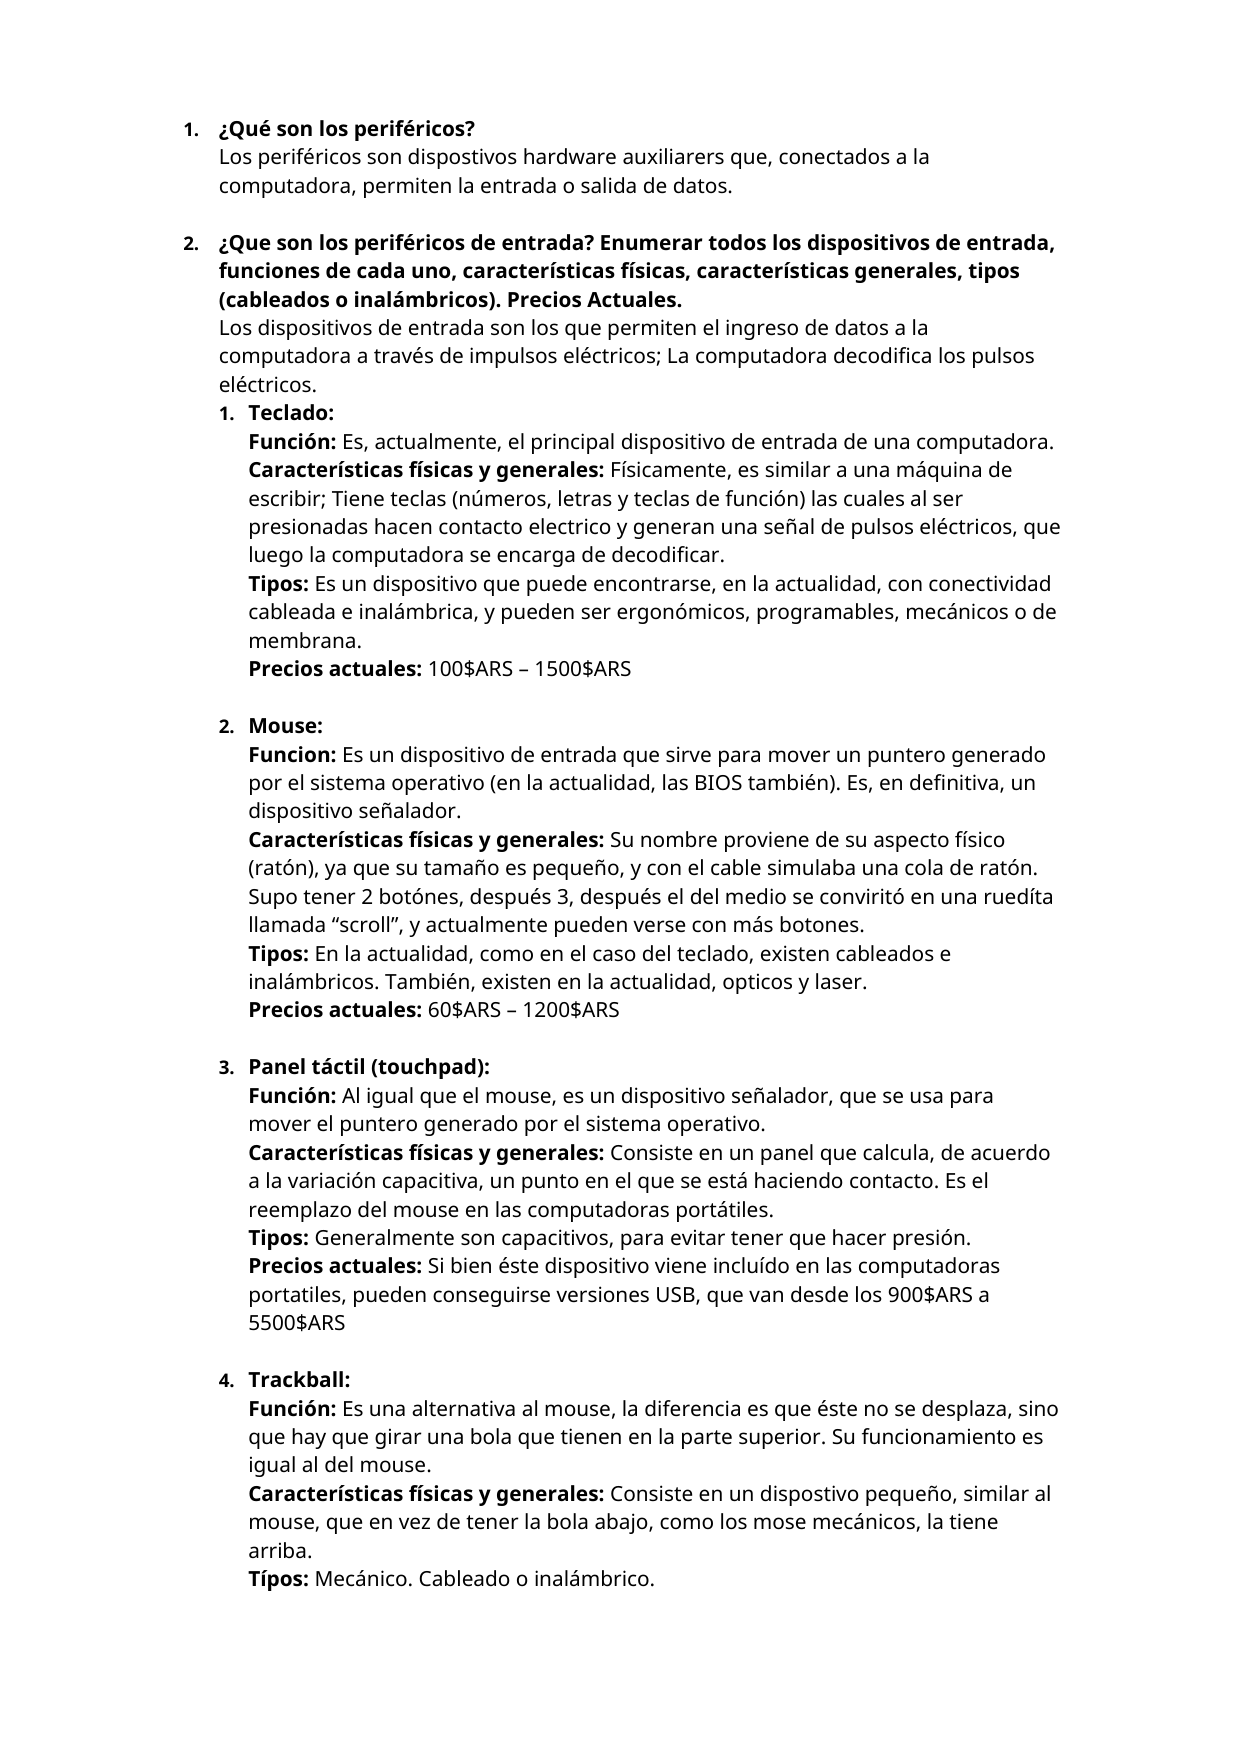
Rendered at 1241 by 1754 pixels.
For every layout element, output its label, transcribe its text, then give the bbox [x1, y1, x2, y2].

list ¿Que son los periféricos de entrada? Enumerar todos los dispositivos de entrada, funciones de cada uno, características físicas, características generales, tipos (cableados o inalámbricos). Precios Actuales. Los dispositivos de entrada son los que permiten el ingreso de datos a la computadora a través de impulsos eléctricos; La computadora decodifica los pulsos eléctricos. [183, 228, 1063, 398]
list Trackball: Función: Es una alternativa al mouse, la diferencia es que éste no se desplaza, sino que hay que girar una bola que tienen en la parte superior. Su funcionamiento es igual al del mouse. Características físicas y generales: Consiste en un dispostivo pequeño, similar al mouse, que en vez de tener la bola abajo, como los mose mecánicos, la tiene arriba. Típos: Mecánico. Cableado o inalámbrico. [218, 1365, 1063, 1593]
list Mouse: Funcion: Es un dispositivo de entrada que sirve para mover un puntero generado por el sistema operativo (en la actualidad, las BIOS también). Es, en definitiva, un dispositivo señalador. Características físicas y generales: Su nombre proviene de su aspecto físico (ratón), ya que su tamaño es pequeño, y con el cable simulaba una cola de ratón. Supo tener 2 botónes, después 3, después el del medio se conviritó en una ruedíta llamada “scroll”, y actualmente pueden verse con más botones. Tipos: En la actualidad, como en el caso del teclado, existen cableados e inalámbricos. También, existen en la actualidad, opticos y laser. Precios actuales: 60$ARS – 1200$ARS [218, 711, 1063, 1052]
list Teclado: Función: Es, actualmente, el principal dispositivo de entrada de una computadora. Características físicas y generales: Físicamente, es similar a una máquina de escribir; Tiene teclas (números, letras y teclas de función) las cuales al ser presionadas hacen contacto electrico y generan una señal de pulsos eléctricos, que luego la computadora se encarga de decodificar. Tipos: Es un dispositivo que puede encontrarse, en la actualidad, con conectividad cableada e inalámbrica, y pueden ser ergonómicos, programables, mecánicos o de membrana. Precios actuales: 100$ARS – 1500$ARS [218, 398, 1063, 711]
list ¿Qué son los periféricos? Los periféricos son dispostivos hardware auxiliarers que, conectados a la computadora, permiten la entrada o salida de datos. [183, 114, 1063, 228]
list Panel táctil (touchpad): Función: Al igual que el mouse, es un dispositivo señalador, que se usa para mover el puntero generado por el sistema operativo. Características físicas y generales: Consiste en un panel que calcula, de acuerdo a la variación capacitiva, un punto en el que se está haciendo contacto. Es el reemplazo del mouse en las computadoras portátiles. Tipos: Generalmente son capacitivos, para evitar tener que hacer presión. Precios actuales: Si bien éste dispositivo viene incluído en las computadoras portatiles, pueden conseguirse versiones USB, que van desde los 900$ARS a 5500$ARS [218, 1052, 1063, 1365]
